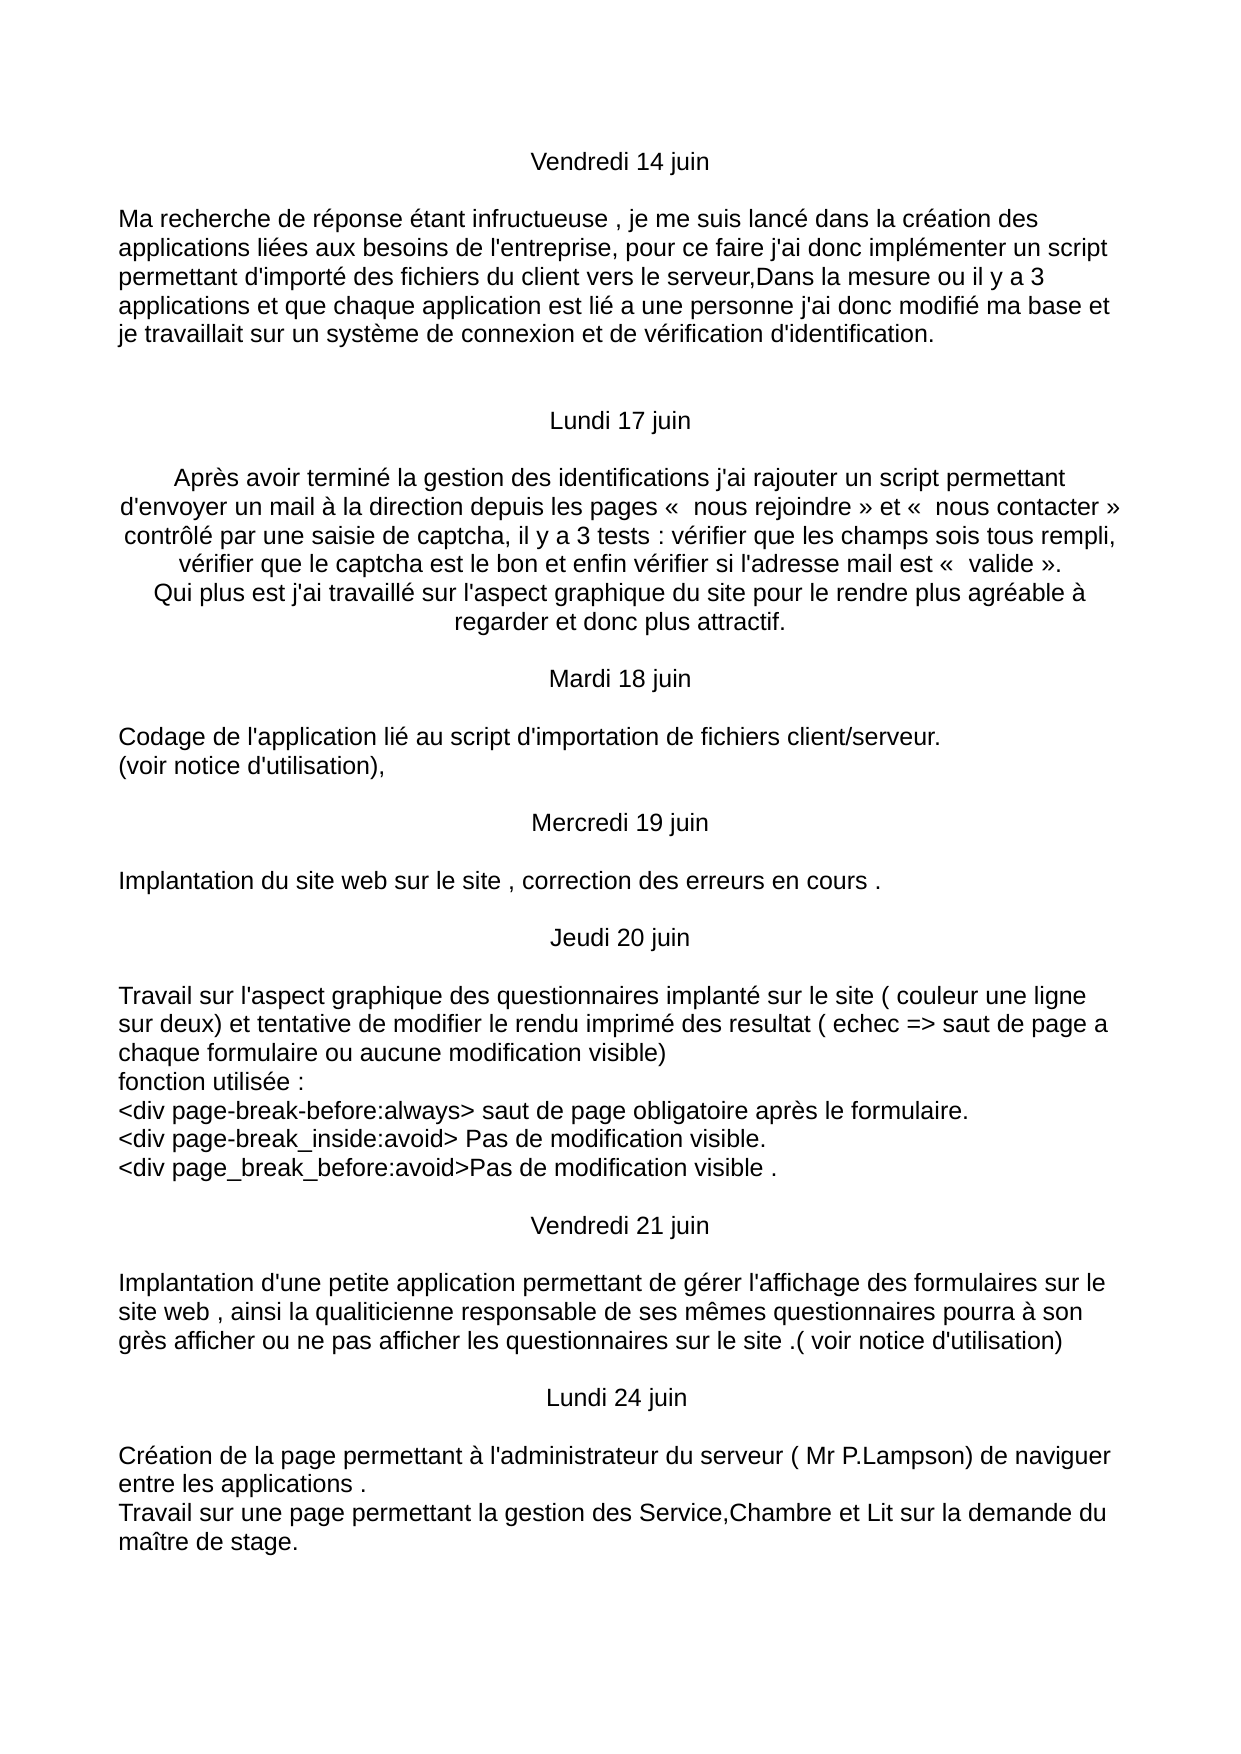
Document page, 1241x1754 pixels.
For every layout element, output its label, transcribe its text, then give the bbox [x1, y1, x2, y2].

text <div page-break-before:always> saut de page obligatoire après le formulaire. [118, 1096, 1122, 1124]
text Lundi 17 juin [118, 406, 1122, 434]
text Travail sur l'aspect graphique des questionnaires implanté sur le site ( couleur une ligne sur deux) et tentative de modifier le rendu imprimé des resultat ( echec => saut de page a chaque formulaire ou aucune modification visible) [118, 981, 1122, 1067]
text Implantation du site web sur le site , correction des erreurs en cours . [118, 866, 1122, 894]
text (voir notice d'utilisation), [118, 751, 1122, 779]
text <div page_break_before:avoid>Pas de modification visible . [118, 1153, 1122, 1182]
text Qui plus est j'ai travaillé sur l'aspect graphique du site pour le rendre plus agréable à regarder et donc plus attractif. [118, 578, 1122, 636]
text Vendredi 21 juin [118, 1211, 1122, 1239]
text Implantation d'une petite application permettant de gérer l'affichage des formulaires sur le site web , ainsi la qualiticienne responsable de ses mêmes questionnaires pourra à son grès afficher ou ne pas afficher les questionnaires sur le site .( voir notice d'utilisation) [118, 1268, 1122, 1354]
text Vendredi 14 juin [118, 147, 1122, 176]
text Création de la page permettant à l'administrateur du serveur ( Mr P.Lampson) de naviguer entre les applications . [118, 1441, 1122, 1498]
text Jeudi 20 juin [118, 923, 1122, 952]
text Après avoir terminé la gestion des identifications j'ai rajouter un script permettant d'envoyer un mail à la direction depuis les pages « nous rejoindre » et « nous contacter » contrôlé par une saisie de captcha, il y a 3 tests : vérifier que les champs sois tous rempli, vérifier que le captcha est le bon et enfin vérifier si l'adresse mail est « valide ». [118, 463, 1122, 578]
text Ma recherche de réponse étant infructueuse , je me suis lancé dans la création des applications liées aux besoins de l'entreprise, pour ce faire j'ai donc implémenter un script permettant d'importé des fichiers du client vers le serveur,Dans la mesure ou il y a 3 applications et que chaque application est lié a une personne j'ai donc modifié ma base et je travaillait sur un système de connexion et de vérification d'identification. [118, 204, 1122, 348]
text <div page-break_inside:avoid> Pas de modification visible. [118, 1124, 1122, 1153]
text Mercredi 19 juin [118, 808, 1122, 837]
text Codage de l'application lié au script d'importation de fichiers client/serveur. [118, 722, 1122, 751]
text Travail sur une page permettant la gestion des Service,Chambre et Lit sur la demande du maître de stage. [118, 1498, 1122, 1556]
text fonction utilisée : [118, 1067, 1122, 1096]
text Lundi 24 juin [118, 1383, 1122, 1412]
text Mardi 18 juin [118, 664, 1122, 693]
